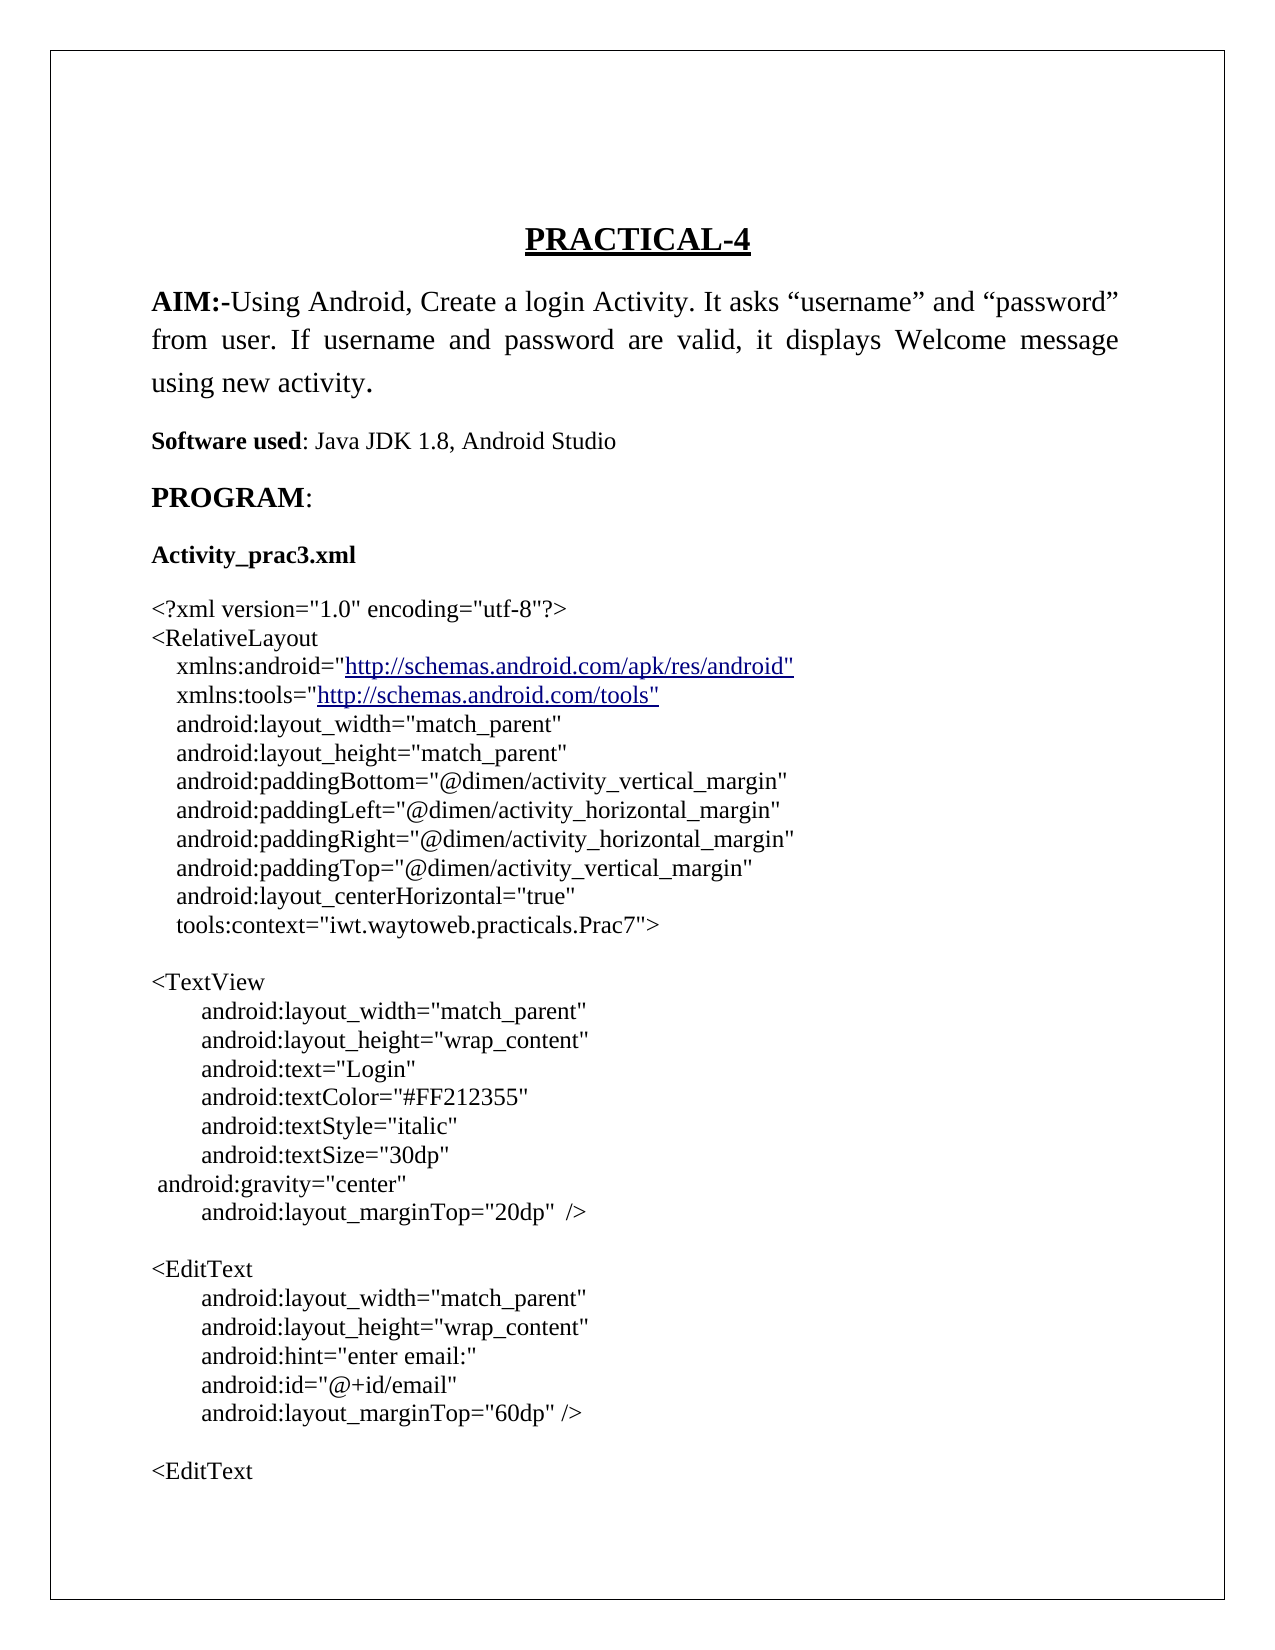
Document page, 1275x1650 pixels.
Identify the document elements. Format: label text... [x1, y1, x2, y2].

text android:layout_width="match_parent" android:layout_height="wrap_content" android:hint="enter email:" android:id="@+id/email" android:layout_marginTop="60dp" /> [201, 1283, 681, 1427]
text Software used: Java JDK 1.8, Android Studio [151, 426, 1218, 455]
text android:gravity="center" android:layout_marginTop="20dp" /> [157, 1169, 587, 1226]
text <TextView [151, 968, 1218, 996]
text <?xml version="1.0" encoding="utf-8"?> [151, 594, 1218, 622]
text PROGRAM: [151, 481, 1218, 514]
subtitle PRACTICAL-4 [174, 219, 1101, 257]
text <EditText [151, 1456, 1218, 1485]
subtitle Activity_prac3.xml [151, 540, 1218, 569]
text AIM:-Using Android, Create a login Activity. It asks “username” and “password” from user. If username and password are valid, it displays Welcome message using new activity. [151, 284, 1119, 400]
text <EditText [151, 1255, 1218, 1283]
text <RelativeLayout xmlns:android="http://schemas.android.com/apk/res/android" xmlns:tools="http://schemas.android.com/tools" android:layout_width="match_parent" android:layout_height="match_parent" android:paddingBottom="@dimen/activity_vertical_margin" android:paddingLeft="@dimen/activity_horizontal_margin" android:paddingRight="@dimen/activity_horizontal_margin" android:paddingTop="@dimen/activity_vertical_margin" android:layout_centerHorizontal="true" tools:context="iwt.waytoweb.practicals.Prac7"> [151, 623, 942, 939]
text android:layout_width="match_parent" android:layout_height="wrap_content" android:text="Login" android:textColor="#FF212355" android:textStyle="italic" android:textSize="30dp" [201, 996, 681, 1169]
